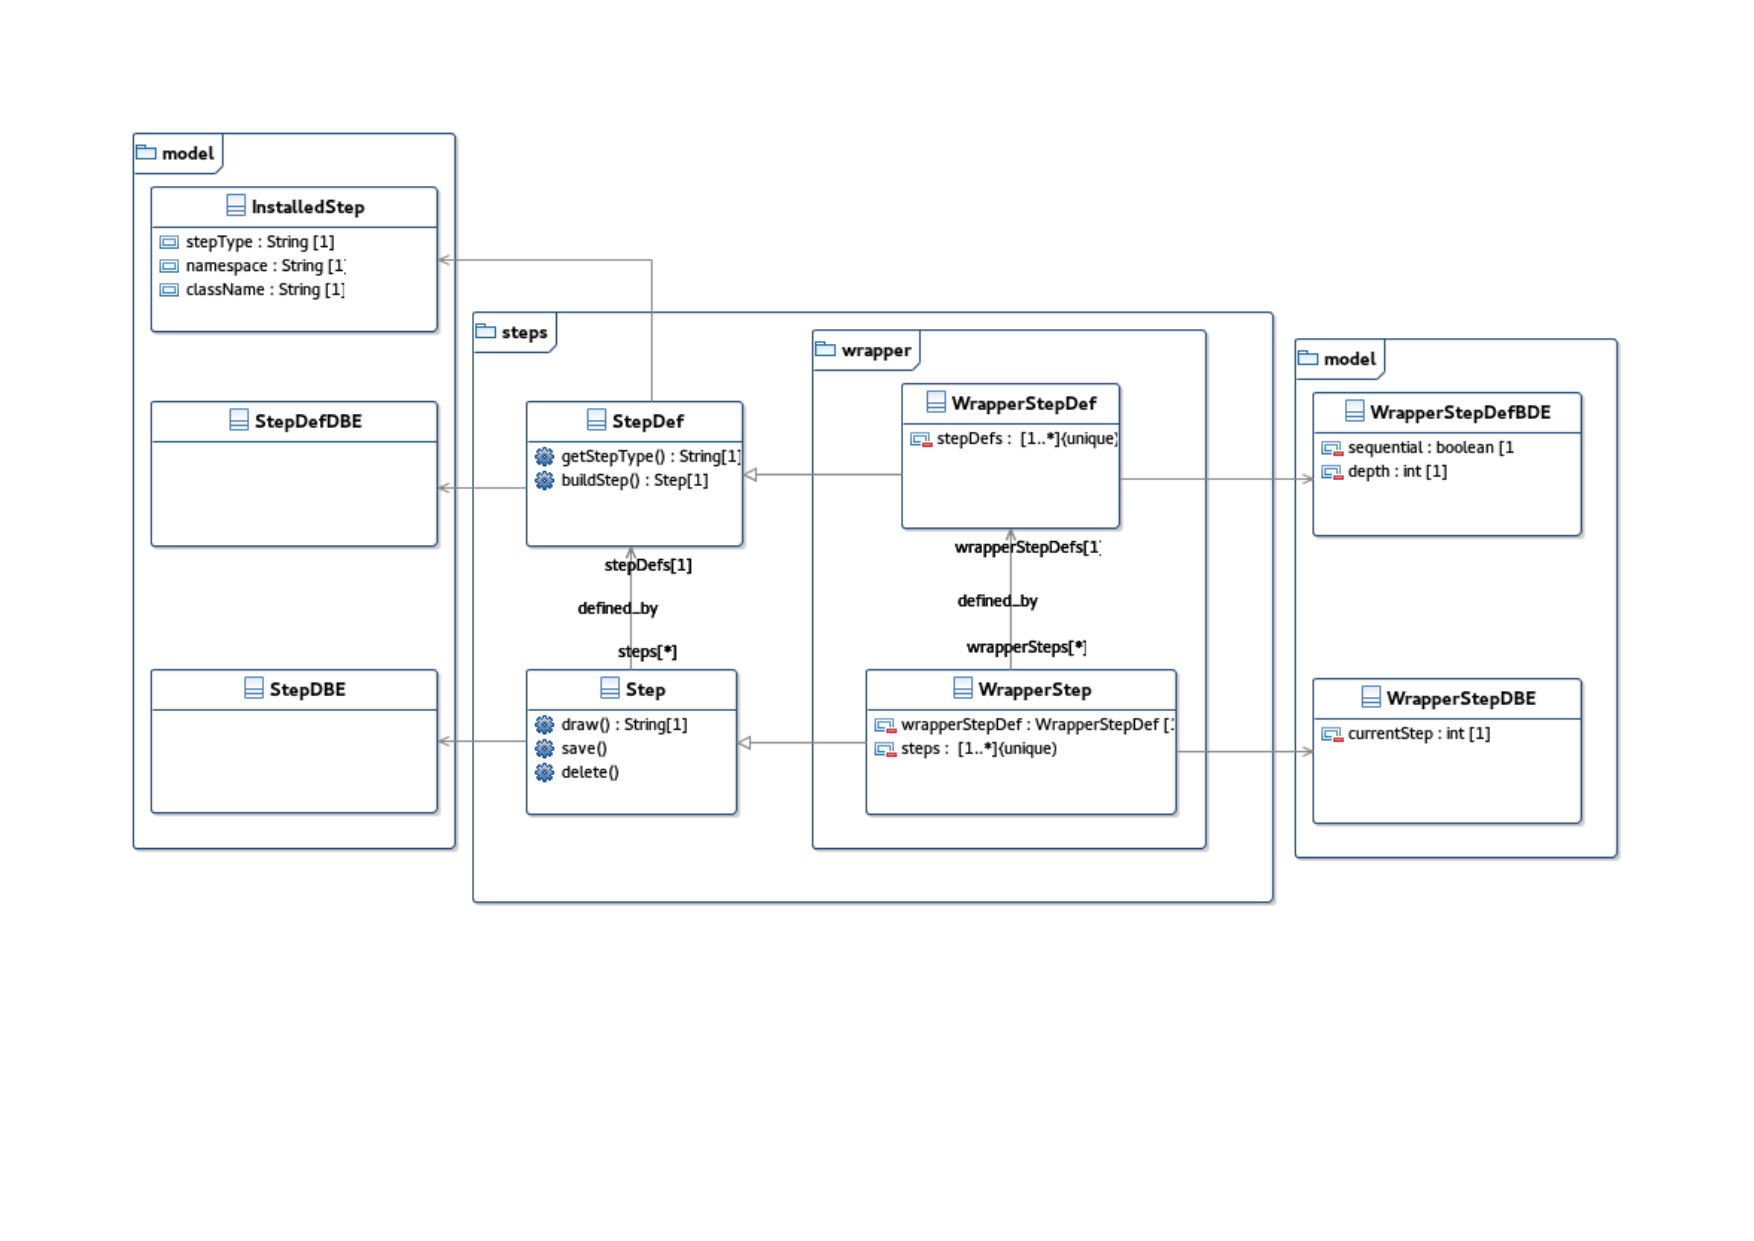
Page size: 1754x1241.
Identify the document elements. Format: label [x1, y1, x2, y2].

picture [118, 118, 1636, 921]
